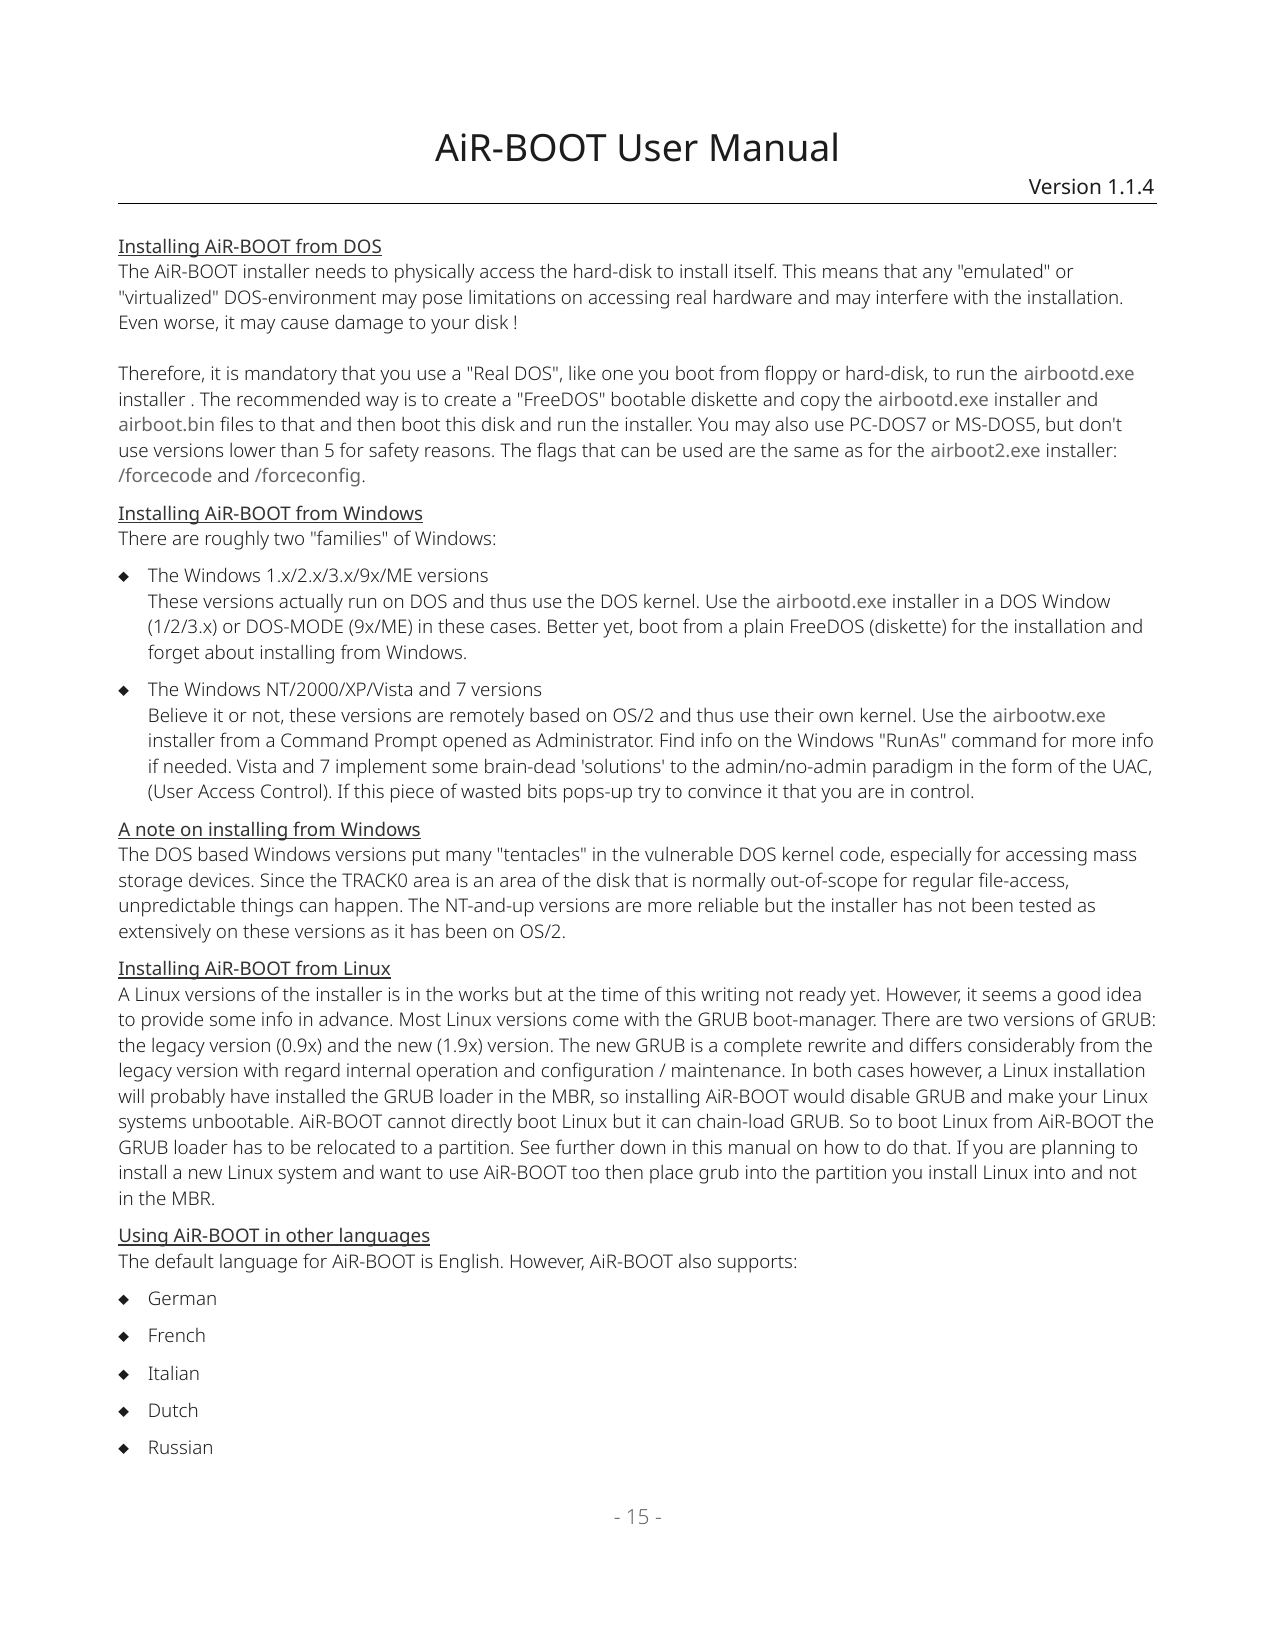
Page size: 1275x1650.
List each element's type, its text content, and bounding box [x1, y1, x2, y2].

subtitle Installing AiR-BOOT from Linux [118, 955, 1157, 981]
text There are roughly two "families" of Windows: [118, 526, 1157, 551]
subtitle Installing AiR-BOOT from DOS [118, 233, 1157, 258]
text A Linux versions of the installer is in the works but at the time of this writing not ready yet. However, it seems a good idea to provide some info in advance. Most Linux versions come with the GRUB boot-manager. There are two versions of GRUB: the legacy version (0.9x) and the new (1.9x) version. The new GRUB is a complete rewrite and differs considerably from the legacy version with regard internal operation and configuration / maintenance. In both cases however, a Linux installation will probably have installed the GRUB loader in the MBR, so installing AiR-BOOT would disable GRUB and make your Linux systems unbootable. AiR-BOOT cannot directly boot Linux but it can chain-load GRUB. So to boot Linux from AiR-BOOT the GRUB loader has to be relocated to a partition. See further down in this manual on how to do that. If you are planning to install a new Linux system and want to use AiR-BOOT too then place grub into the partition you install Linux into and not in the MBR. [118, 981, 1157, 1211]
text The AiR-BOOT installer needs to physically access the hard-disk to install itself. This means that any "emulated" or "virtualized" DOS-environment may pose limitations on accessing real hardware and may interfere with the installation. Even worse, it may cause damage to your disk ! Therefore, it is mandatory that you use a "Real DOS", like one you boot from floppy or hard-disk, to run the airbootd.exe installer . The recommended way is to create a "FreeDOS" bootable diskette and copy the airbootd.exe installer and airboot.bin files to that and then boot this disk and run the installer. You may also use PC-DOS7 or MS-DOS5, but don't use versions lower than 5 for safety reasons. The flags that can be used are the same as for the airboot2.exe installer: /forcecode and /forceconfig. [118, 258, 1157, 488]
text The default language for AiR-BOOT is English. However, AiR-BOOT also supports: [118, 1248, 1157, 1273]
list The Windows 1.x/2.x/3.x/9x/ME versions These versions actually run on DOS and thus use the DOS kernel. Use the airbootd.exe installer in a DOS Window (1/2/3.x) or DOS-MODE (9x/ME) in these cases. Better yet, boot from a plain FreeDOS (diskette) for the installation and forget about installing from Windows. [118, 563, 1157, 665]
list Russian [118, 1434, 1157, 1460]
text The DOS based Windows versions put many "tentacles" in the vulnerable DOS kernel code, especially for accessing mass storage devices. Since the TRACK0 area is an area of the disk that is normally out-of-scope for regular file-access, unpredictable things can happen. The NT-and-up versions are more reliable but the installer has not been tested as extensively on these versions as it has been on OS/2. [118, 842, 1157, 944]
list French [118, 1322, 1157, 1348]
list Dutch [118, 1397, 1157, 1423]
list German [118, 1285, 1157, 1311]
subtitle Using AiR-BOOT in other languages [118, 1222, 1157, 1248]
list The Windows NT/2000/XP/Vista and 7 versions Believe it or not, these versions are remotely based on OS/2 and thus use their own kernel. Use the airbootw.exe installer from a Command Prompt opened as Administrator. Find info on the Windows "RunAs" command for more info if needed. Vista and 7 implement some brain-dead 'solutions' to the admin/no-admin paradigm in the form of the UAC, (User Access Control). If this piece of wasted bits pops-up try to convince it that you are in control. [118, 677, 1157, 804]
subtitle A note on installing from Windows [118, 816, 1157, 842]
subtitle Installing AiR-BOOT from Windows [118, 500, 1157, 526]
list Italian [118, 1360, 1157, 1385]
